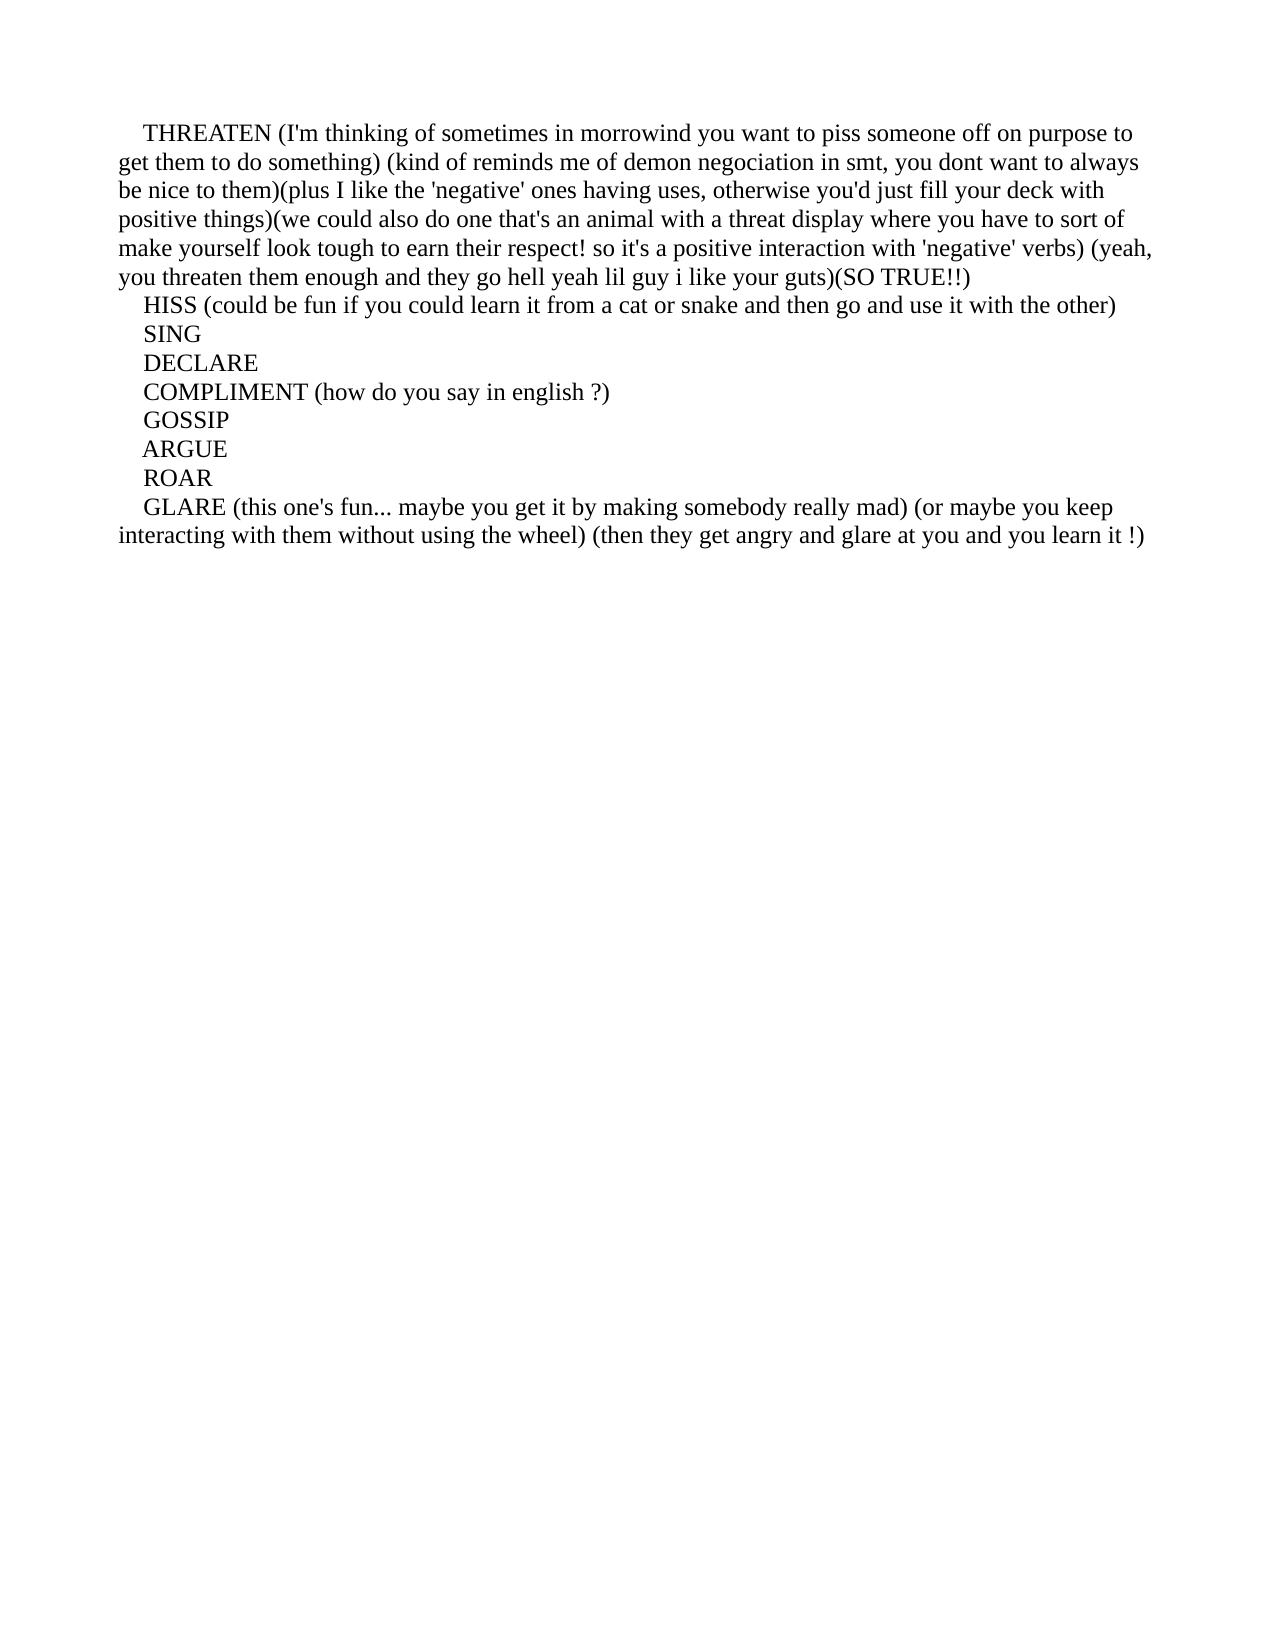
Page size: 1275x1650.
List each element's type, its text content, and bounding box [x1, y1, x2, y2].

text GOSSIP [118, 406, 1157, 434]
text SING [118, 319, 1157, 348]
text COMPLIMENT (how do you say in english ?) [118, 377, 1157, 406]
text DECLARE [118, 348, 1157, 377]
text HISS (could be fun if you could learn it from a cat or snake and then go and use it with the other) [118, 291, 1157, 319]
text GLARE (this one's fun... maybe you get it by making somebody really mad) (or maybe you keep interacting with them without using the wheel) (then they get angry and glare at you and you learn it !) [118, 492, 1157, 549]
text THREATEN (I'm thinking of sometimes in morrowind you want to piss someone off on purpose to get them to do something) (kind of reminds me of demon negociation in smt, you dont want to always be nice to them)(plus I like the 'negative' ones having uses, otherwise you'd just fill your deck with positive things)(we could also do one that's an animal with a threat display where you have to sort of make yourself look tough to earn their respect! so it's a positive interaction with 'negative' verbs) (yeah, you threaten them enough and they go hell yeah lil guy i like your guts)(SO TRUE!!) [118, 118, 1157, 291]
text ARGUE [118, 434, 1157, 463]
text ROAR [118, 463, 1157, 492]
